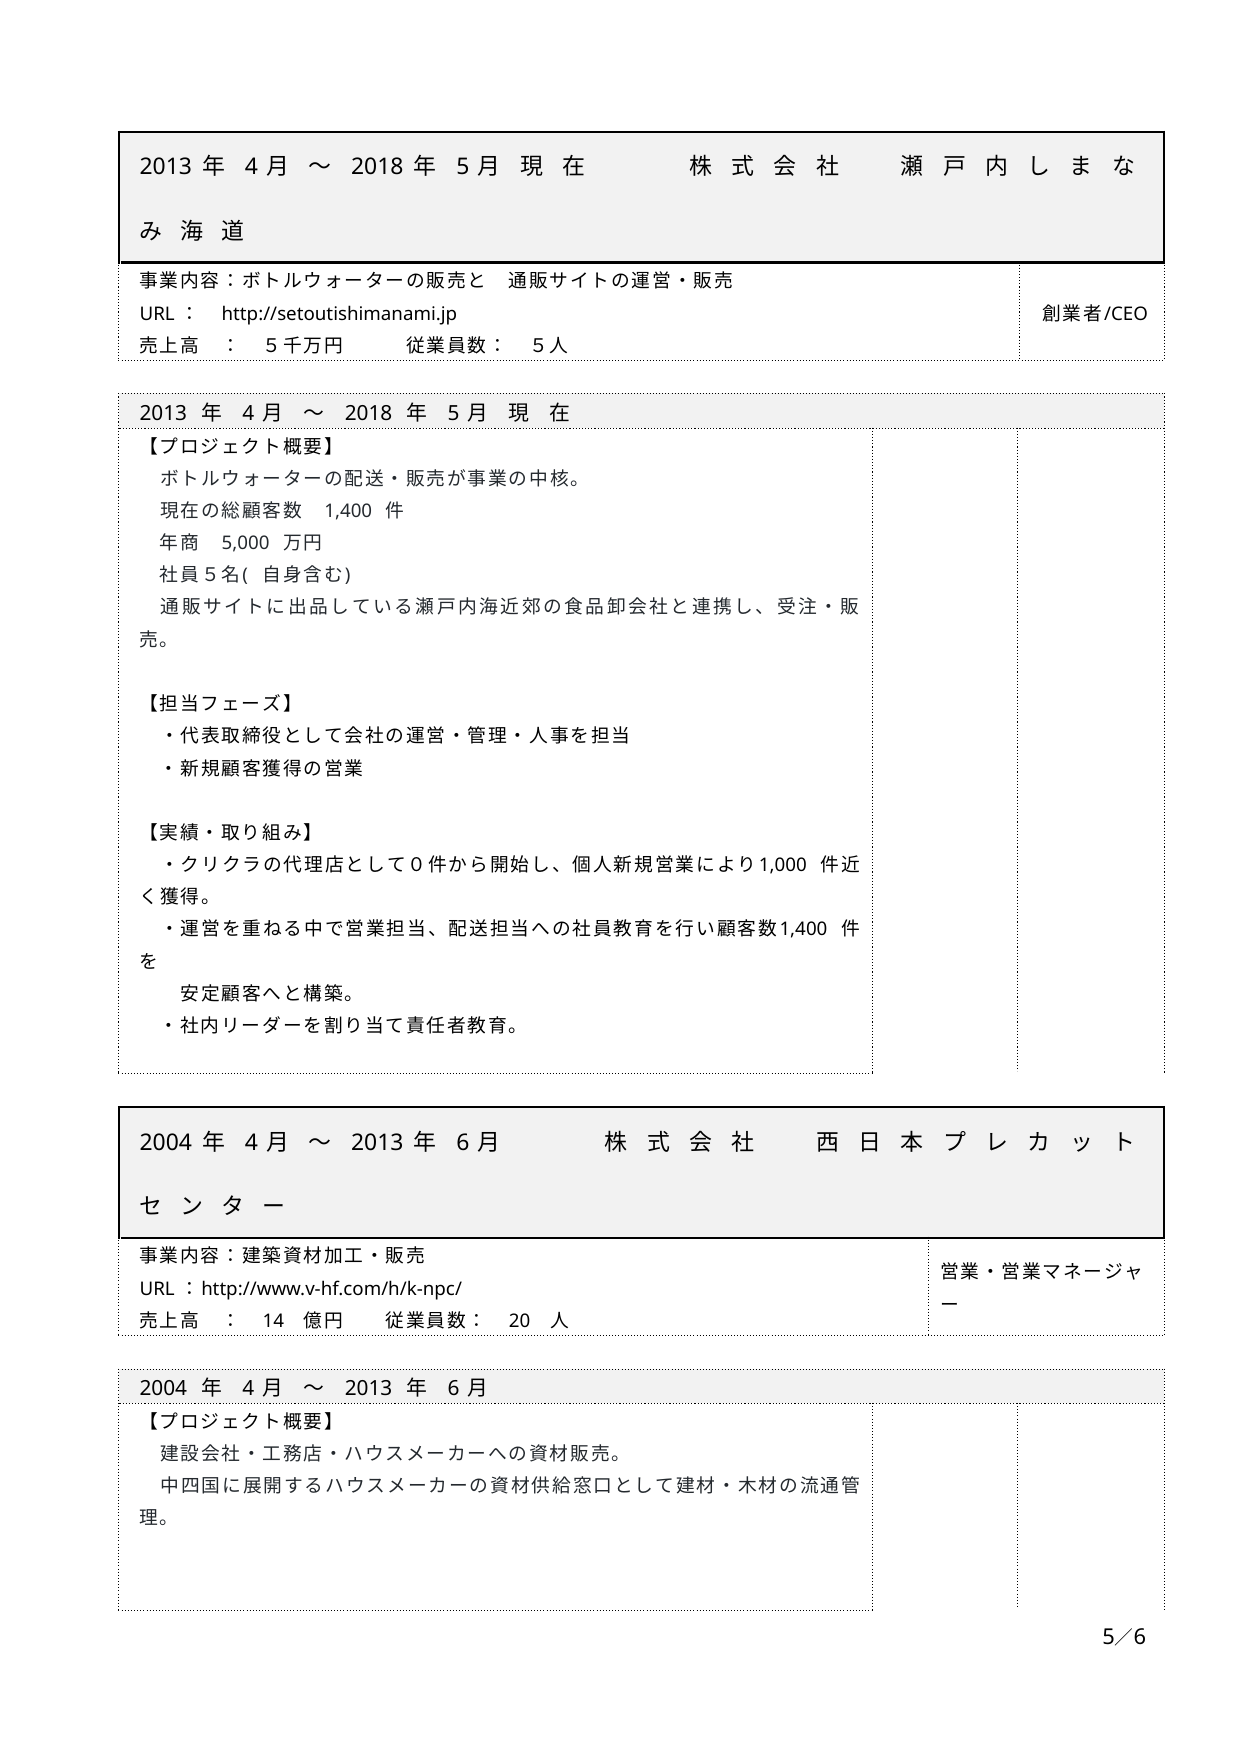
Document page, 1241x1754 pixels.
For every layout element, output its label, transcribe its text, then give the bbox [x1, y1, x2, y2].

table_header 2004年4月～2013年6月 株式会社 西日本プレカットセンター [120, 1108, 1163, 1237]
table_header 2013年4月～2018年5月現在 株式会社 瀬戸内しまなみ海道 [120, 133, 1163, 261]
table_cell [873, 1403, 1018, 1610]
table_cell 創業者/CEO [1020, 264, 1164, 360]
table_header 2013年4月～2018年5月現在 [119, 393, 1164, 428]
table_cell 【プロジェクト概要】 ボトルウォーターの配送・販売が事業の中核。 現在の総顧客数 1,400件 年商 5,000万円 社員５名(自身含む) 通販サイトに出品している瀬戸内海近郊の食品卸会社と連携し、受注・販売。 【担当フェーズ】 ・代表取締役として会社の運営・管理・人事を担当 ・新規顧客獲得の営業 【実績・取り組み】 ・クリクラの代理店として０件から開始し、個人新規営業により1,000件近く獲得。 ・運営を重ねる中で営業担当、配送担当への社員教育を行い顧客数1,400件を 安定顧客へと構築。 ・社内リーダーを割り当て責任者教育。 [119, 428, 873, 1072]
table_header 2004年4月～2013年6月 [119, 1369, 1164, 1403]
table_cell 営業・営業マネージャー [929, 1239, 1164, 1335]
table_cell 事業内容：建築資材加工・販売 URL：http://www.v-hf.com/h/k-npc/ 売上高 ： 14億円 従業員数： 20人 [119, 1238, 928, 1335]
table_cell 事業内容：ボトルウォーターの販売と 通販サイトの運営・販売 URL： http://setoutishimanami.jp 売上高 ： ５千万円 従業員数： ５人 [119, 262, 1019, 360]
table_cell [873, 428, 1018, 1072]
table_cell 【プロジェクト概要】 建設会社・工務店・ハウスメーカーへの資材販売。 中四国に展開するハウスメーカーの資材供給窓口として建材・木材の流通管理。 [119, 1403, 873, 1610]
table_cell [1018, 428, 1164, 1072]
table_cell [1018, 1403, 1164, 1610]
